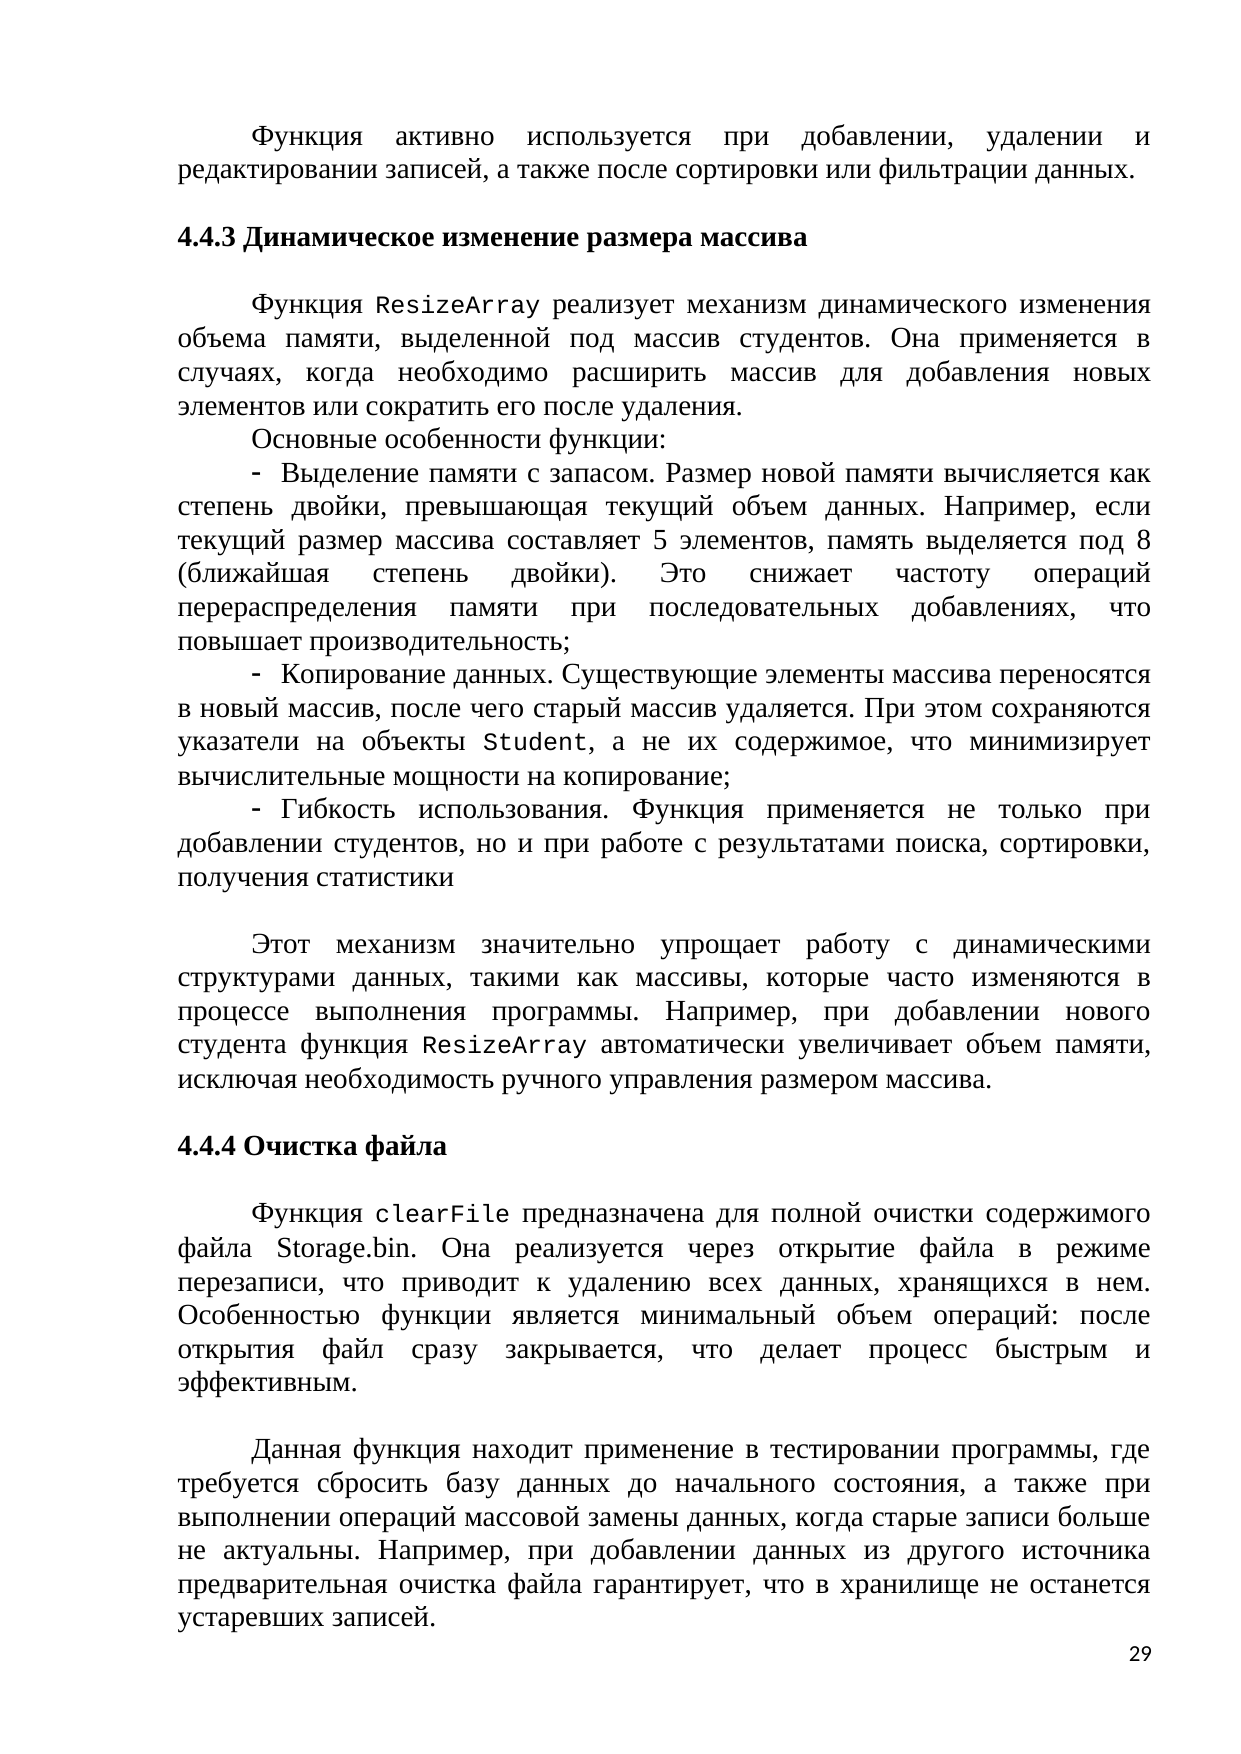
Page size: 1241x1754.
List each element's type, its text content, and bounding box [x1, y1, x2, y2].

text Данная функция находит применение в тестировании программы, где требуется сбросить базу данных до начального состояния, а также при выполнении операций массовой замены данных, когда старые записи больше не актуальны. Например, при добавлении данных из другого источника предварительная очистка файла гарантирует, что в хранилище не останется устаревших записей. [177, 1432, 1152, 1633]
subtitle 4.4.4 Очистка файла [177, 1128, 1152, 1162]
subtitle 4.4.3 Динамическое изменение размера массива [177, 219, 1152, 252]
list Выделение памяти с запасом. Размер новой памяти вычисляется как степень двойки, превышающая текущий объем данных. Например, если текущий размер массива составляет 5 элементов, память выделяется под 8 (ближайшая степень двойки). Это снижает частоту операций перераспределения памяти при последовательных добавлениях, что повышает производительность; [177, 455, 1152, 656]
text Функция ResizeArray реализует механизм динамического изменения объема памяти, выделенной под массив студентов. Она применяется в случаях, когда необходимо расширить массив для добавления новых элементов или сократить его после удаления. [177, 286, 1152, 421]
text Основные особенности функции: [177, 421, 1152, 455]
list Копирование данных. Существующие элементы массива переносятся в новый массив, после чего старый массив удаляется. При этом сохраняются указатели на объекты Student, а не их содержимое, что минимизирует вычислительные мощности на копирование; [177, 656, 1152, 792]
text Этот механизм значительно упрощает работу с динамическими структурами данных, такими как массивы, которые часто изменяются в процессе выполнения программы. Например, при добавлении нового студента функция ResizeArray автоматически увеличивает объем памяти, исключая необходимость ручного управления размером массива. [177, 926, 1152, 1095]
text Функция clearFile предназначена для полной очистки содержимого файла Storage.bin. Она реализуется через открытие файла в режиме перезаписи, что приводит к удалению всех данных, хранящихся в нем. Особенностью функции является минимальный объем операций: после открытия файл сразу закрывается, что делает процесс быстрым и эффективным. [177, 1196, 1152, 1398]
text Функция активно используется при добавлении, удалении и редактировании записей, а также после сортировки или фильтрации данных. [177, 118, 1152, 185]
list Гибкость использования. Функция применяется не только при добавлении студентов, но и при работе с результатами поиска, сортировки, получения статистики [177, 792, 1152, 892]
